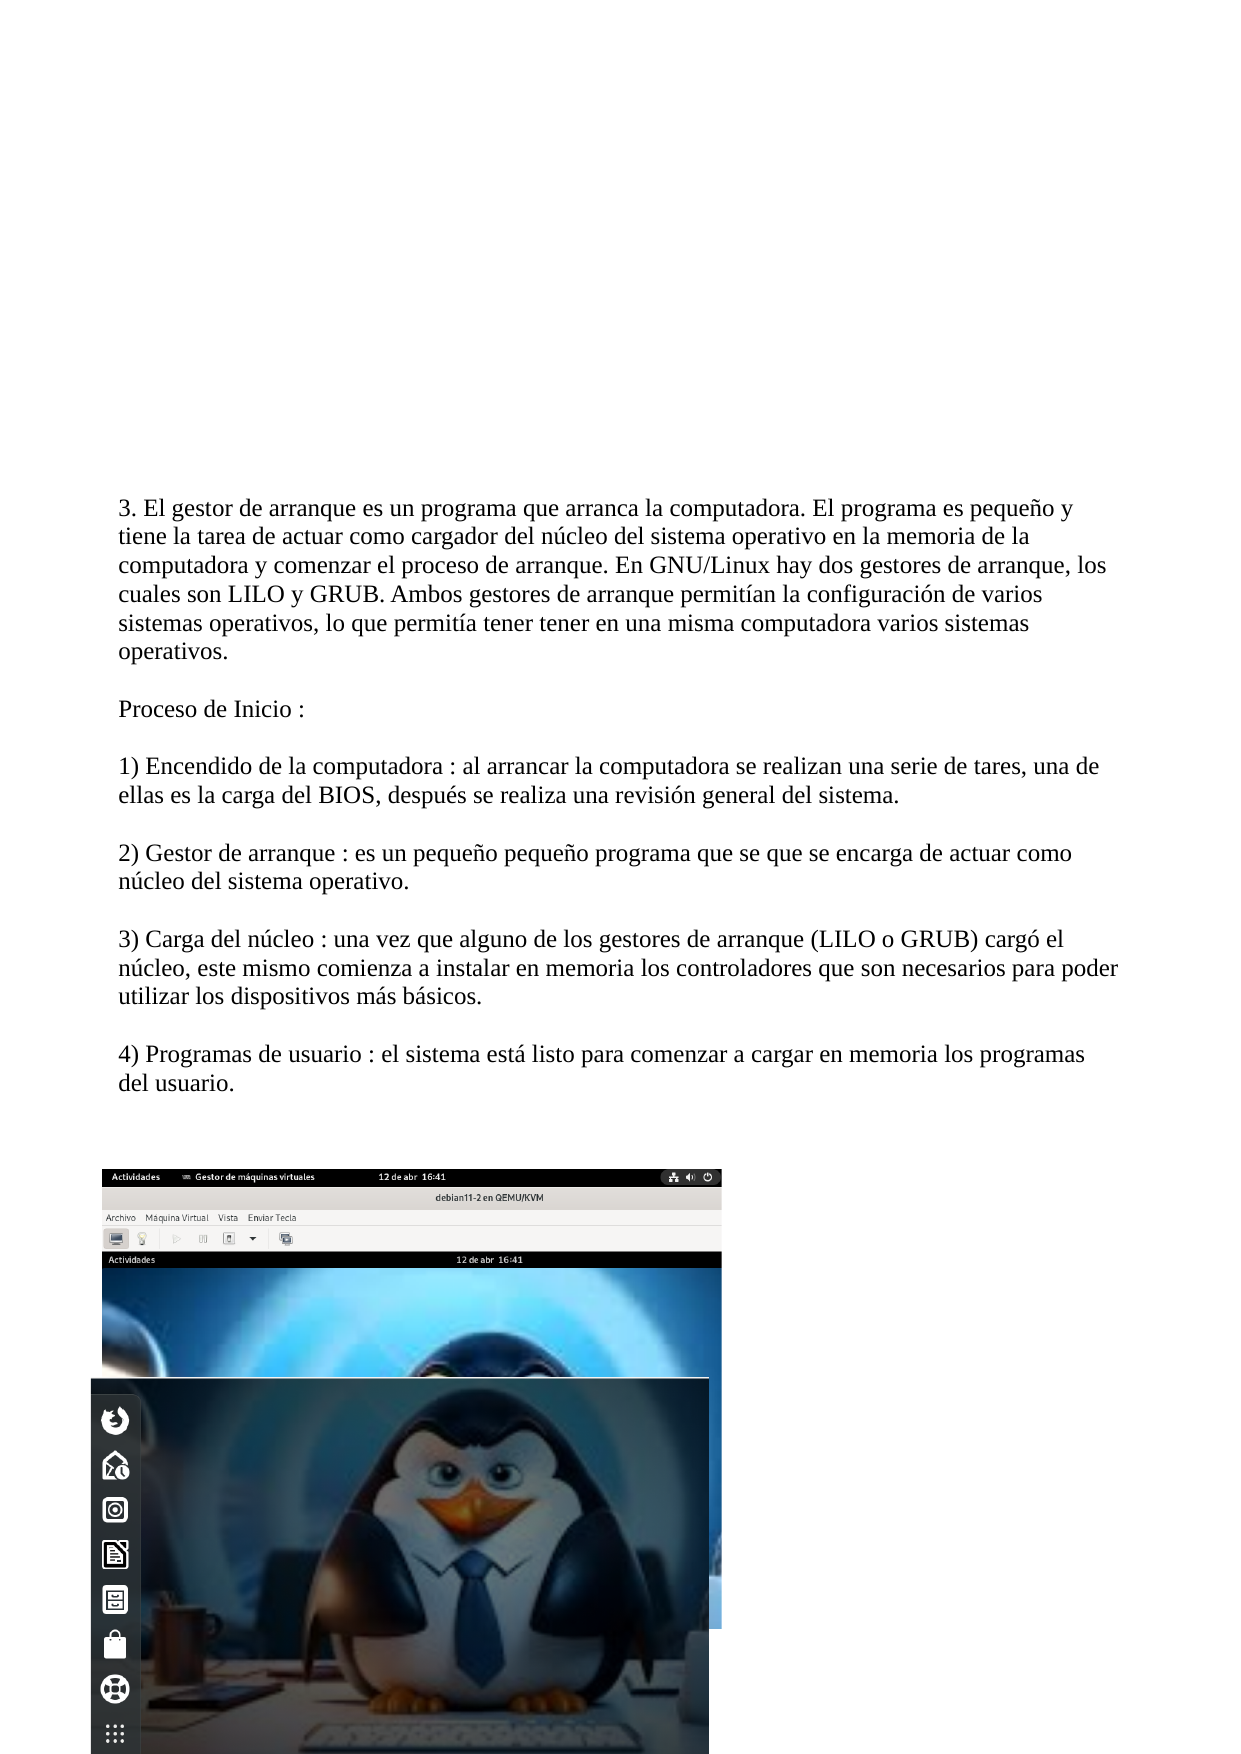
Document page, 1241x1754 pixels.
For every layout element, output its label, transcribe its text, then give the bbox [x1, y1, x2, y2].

text 3) Carga del núcleo : una vez que alguno de los gestores de arranque (LILO o GRUB) cargó el núcleo, este mismo comienza a instalar en memoria los controladores que son necesarios para poder utilizar los dispositivos más básicos. [118, 924, 1122, 1010]
text 1) Encendido de la computadora : al arrancar la computadora se realizan una serie de tares, una de ellas es la carga del BIOS, después se realiza una revisión general del sistema. [118, 751, 1122, 809]
text 3. El gestor de arranque es un programa que arranca la computadora. El programa es pequeño y tiene la tarea de actuar como cargador del núcleo del sistema operativo en la memoria de la computadora y comenzar el proceso de arranque. En GNU/Linux hay dos gestores de arranque, los cuales son LILO y GRUB. Ambos gestores de arranque permitían la configuración de varios sistemas operativos, lo que permitía tener tener en una misma computadora varios sistemas operativos. [118, 493, 1122, 665]
picture [90, 1169, 722, 1754]
text 4) Programas de usuario : el sistema está listo para comenzar a cargar en memoria los programas del usuario. [118, 1039, 1122, 1096]
text Proceso de Inicio : [118, 694, 1122, 723]
text 2) Gestor de arranque : es un pequeño pequeño programa que se que se encarga de actuar como núcleo del sistema operativo. [118, 838, 1122, 895]
